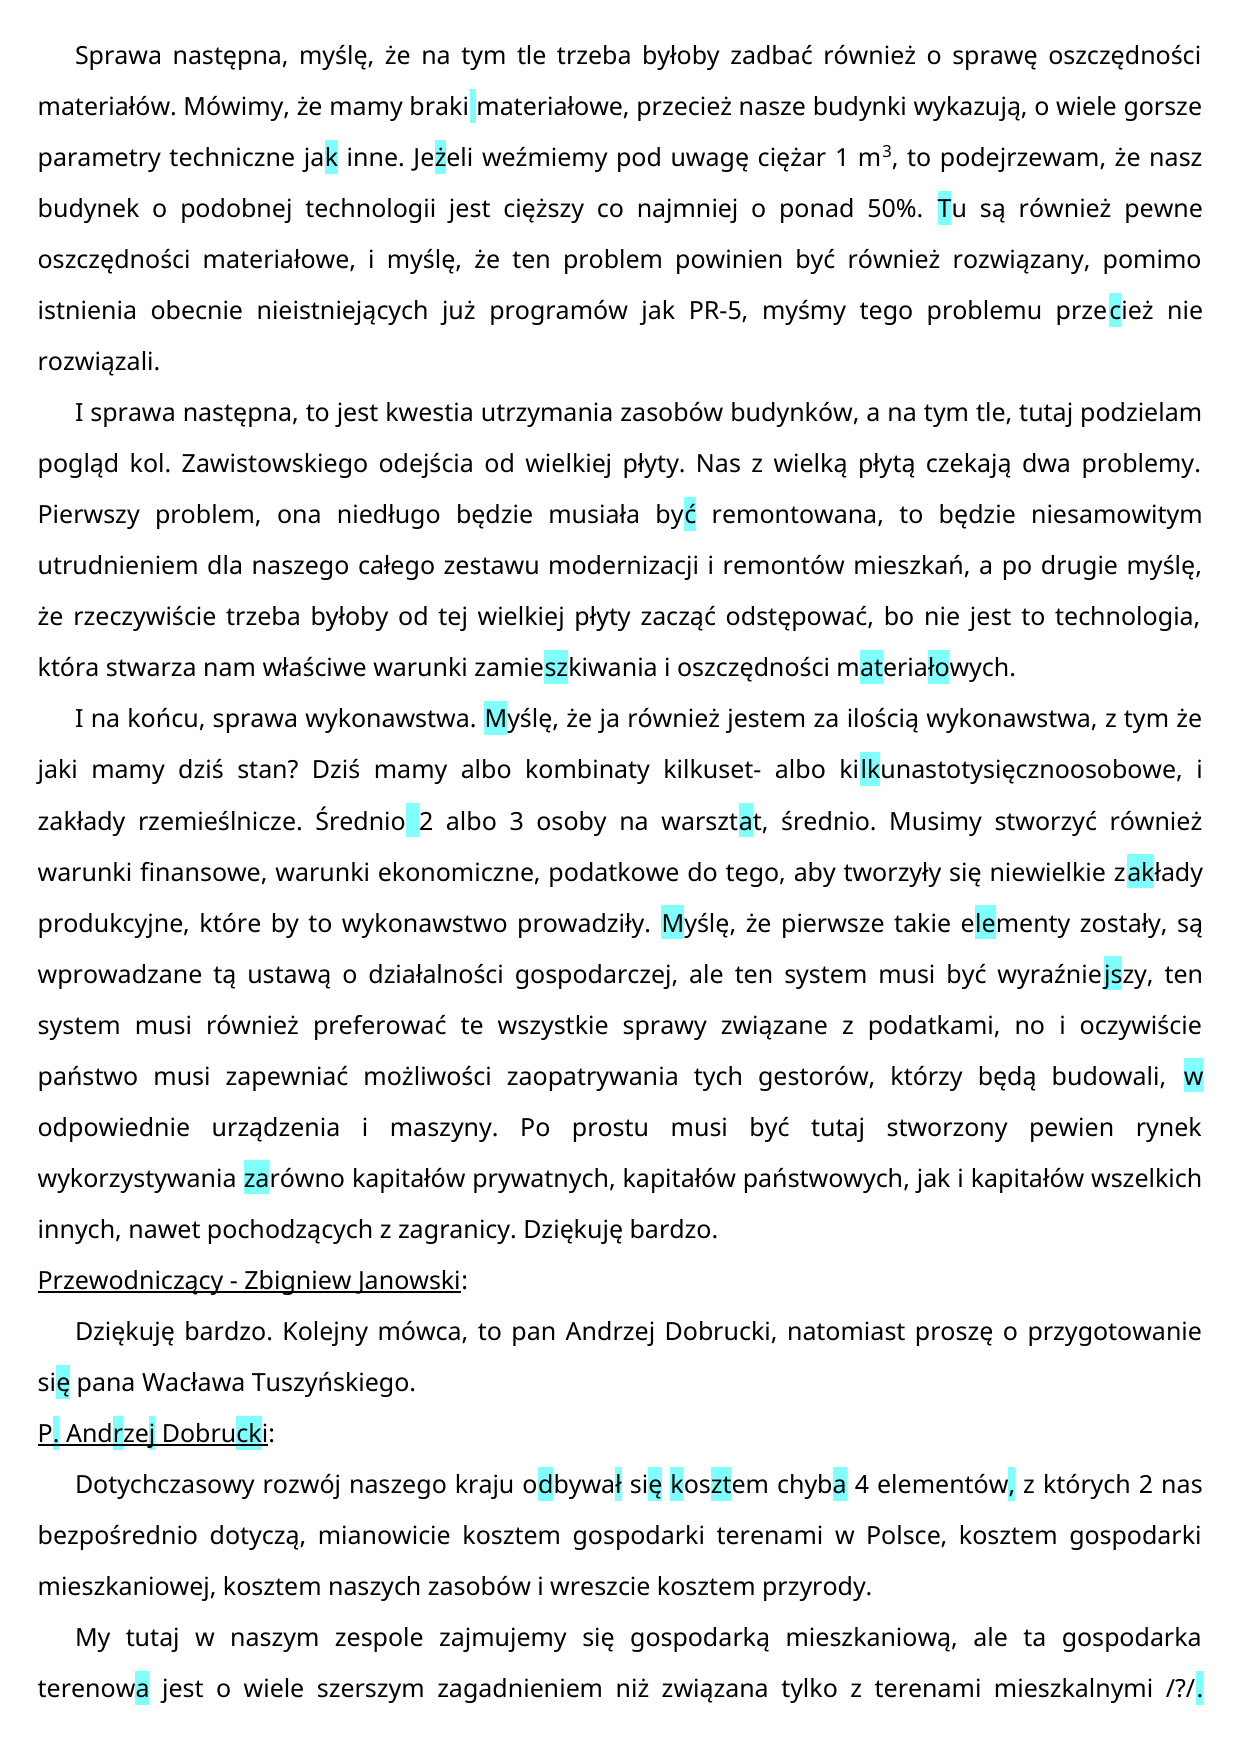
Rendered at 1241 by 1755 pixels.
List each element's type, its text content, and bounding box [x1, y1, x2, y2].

text Dotychczasowy rozwój naszego kraju odbywał się kosztem chyba 4 elementów, z których 2 nas bezpośrednio dotyczą, mianowicie kosztem gospodarki terenami w Polsce, kosztem gospodarki mieszkaniowej, kosztem naszych zasobów i wreszcie kosztem przyrody. [37, 1467, 1203, 1603]
text Sprawa następna, myślę, że na tym tle trzeba byłoby zadbać również o sprawę oszczędności materiałów. Mówimy, że mamy braki materiałowe, przecież nasze budynki wykazują, o wiele gorsze parametry techniczne jak inne. Jeżeli weźmiemy pod uwagę ciężar 1 m3, to podejrzewam, że nasz budynek o podobnej technologii jest cięższy co najmniej o ponad 50%. Tu są również pewne oszczędności materiałowe, i myślę, że ten problem powinien być również rozwiązany, pomimo istnienia obecnie nieistniejących już programów jak PR-5, myśmy tego problemu przecież nie rozwiązali. [37, 37, 1203, 378]
text My tutaj w naszym zespole zajmujemy się gospodarką mieszkaniową, ale ta gospodarka terenowa jest o wiele szerszym zagadnieniem niż związana tylko z terenami mieszkalnymi /?/. [37, 1620, 1203, 1705]
text P. Andrzej Dobrucki: [37, 1416, 1203, 1450]
text Dziękuję bardzo. Kolejny mówca, to pan Andrzej Dobrucki, natomiast proszę o przygotowanie się pana Wacława Tuszyńskiego. [37, 1313, 1203, 1399]
text I na końcu, sprawa wykonawstwa. Myślę, że ja również jestem za ilością wykonawstwa, z tym że jaki mamy dziś stan? Dziś mamy albo kombinaty kilkuset- albo kilkunastotysięcznoosobowe, i zakłady rzemieślnicze. Średnio 2 albo 3 osoby na warsztat, średnio. Musimy stworzyć również warunki finansowe, warunki ekonomiczne, podatkowe do tego, aby tworzyły się niewielkie zakłady produkcyjne, które by to wykonawstwo prowadziły. Myślę, że pierwsze takie elementy zostały, są wprowadzane tą ustawą o działalności gospodarczej, ale ten system musi być wyraźniejszy, ten system musi również preferować te wszystkie sprawy związane z podatkami, no i oczywiście państwo musi zapewniać możliwości zaopatrywania tych gestorów, którzy będą budowali, w odpowiednie urządzenia i maszyny. Po prostu musi być tutaj stworzony pewien rynek wykorzystywania zarówno kapitałów prywatnych, kapitałów państwowych, jak i kapitałów wszelkich innych, nawet pochodzących z zagranicy. Dziękuję bardzo. [37, 701, 1203, 1246]
text I sprawa następna, to jest kwestia utrzymania zasobów budynków, a na tym tle, tutaj podzielam pogląd kol. Zawistowskiego odejścia od wielkiej płyty. Nas z wielką płytą czekają dwa problemy. Pierwszy problem, ona niedługo będzie musiała być remontowana, to będzie niesamowitym utrudnieniem dla naszego całego zestawu modernizacji i remontów mieszkań, a po drugie myślę, że rzeczywiście trzeba byłoby od tej wielkiej płyty zacząć odstępować, bo nie jest to technologia, która stwarza nam właściwe warunki zamieszkiwania i oszczędności materiałowych. [37, 395, 1203, 684]
text Przewodniczący - Zbigniew Janowski: [37, 1262, 1203, 1297]
